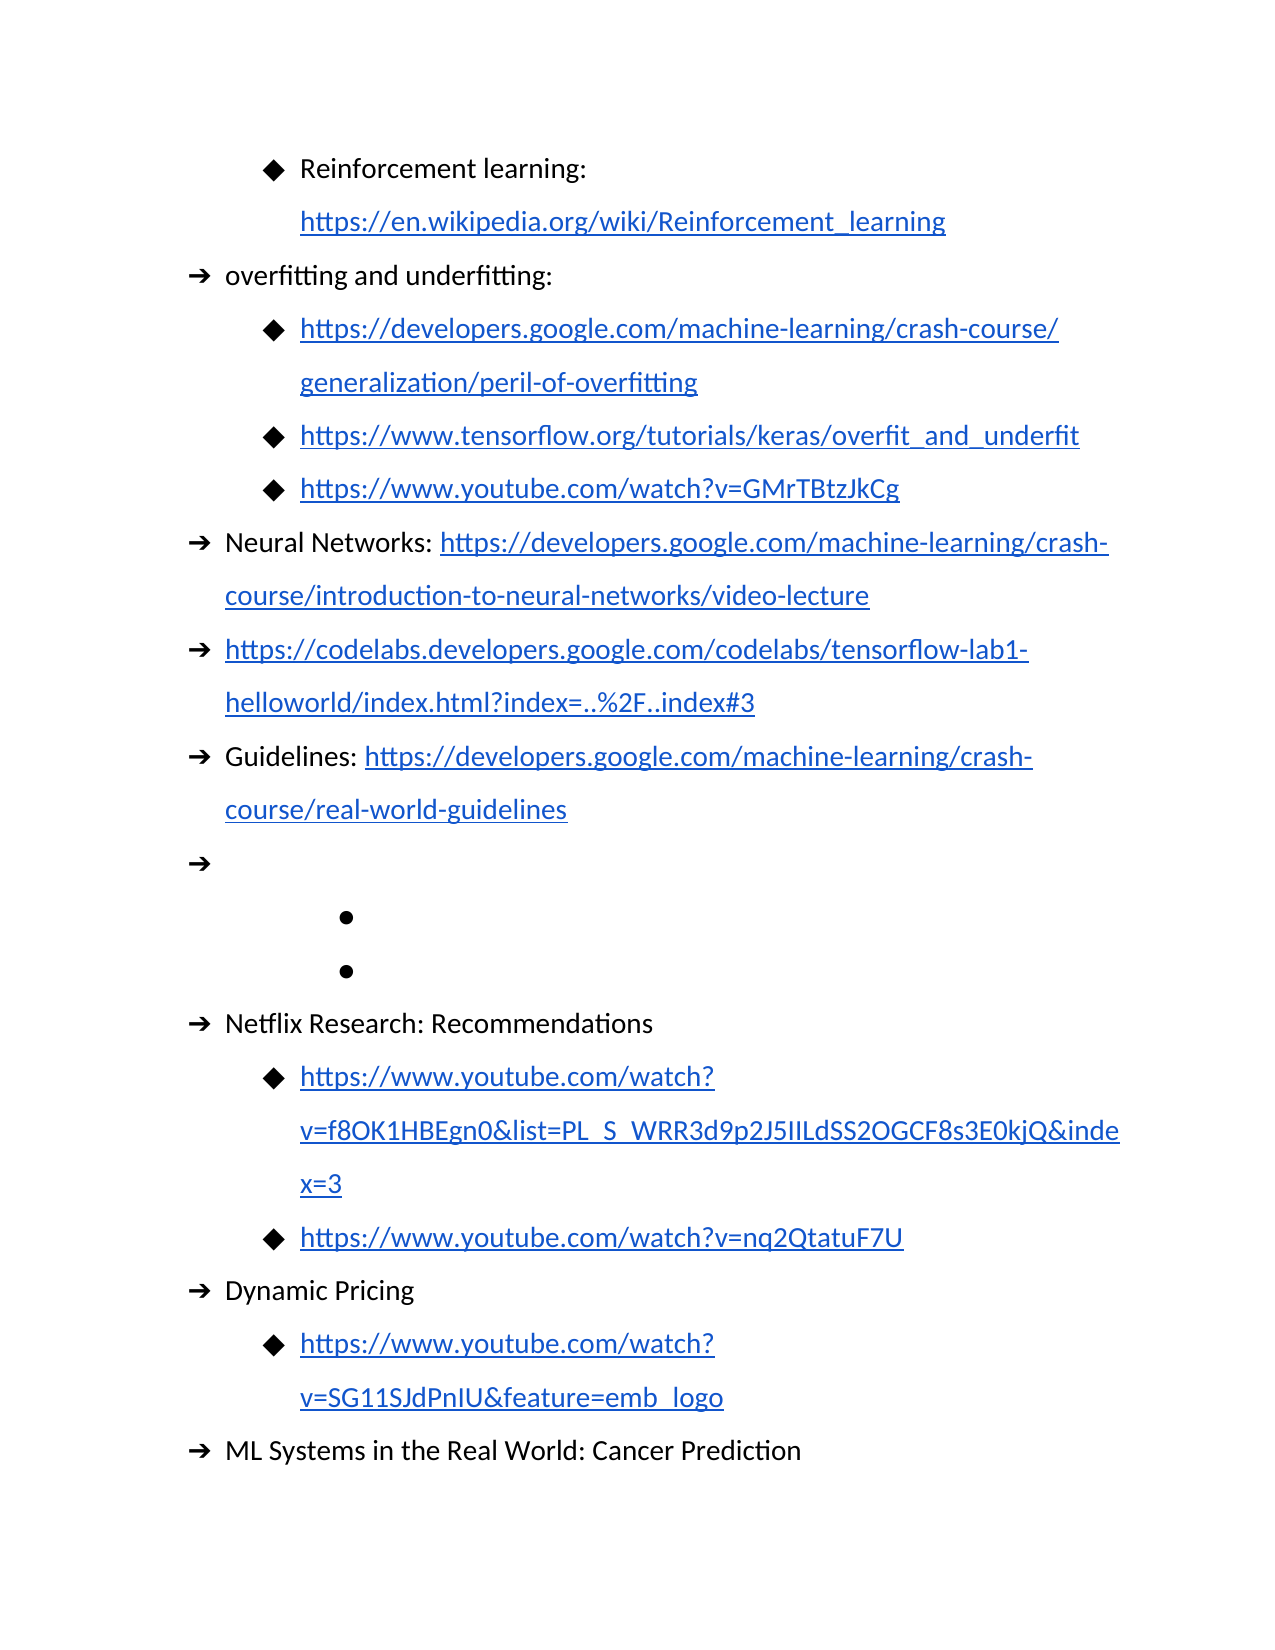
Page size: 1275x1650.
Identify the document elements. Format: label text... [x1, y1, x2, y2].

list https://www.tensorflow.org/tutorials/keras/overfit_and_underfit [262, 417, 1125, 453]
list https://codelabs.developers.google.com/codelabs/tensorflow-lab1-helloworld/index.html?index=..%2F..index#3 [187, 631, 1125, 720]
list overfitting and underfitting: [187, 257, 1125, 292]
list Reinforcement learning: https://en.wikipedia.org/wiki/Reinforcement_learning [262, 150, 1125, 239]
list ML Systems in the Real World: Cancer Prediction [187, 1432, 1125, 1468]
list https://www.youtube.com/watch?v=nq2QtatuF7U [262, 1219, 1125, 1254]
list Dynamic Pricing [187, 1272, 1125, 1308]
list https://www.youtube.com/watch?v=GMrTBtzJkCg [262, 471, 1125, 506]
list Neural Networks: https://developers.google.com/machine-learning/crash-course/introduction-to-neural-networks/video-lecture [187, 524, 1125, 613]
list Netflix Research: Recommendations [187, 1005, 1125, 1041]
list Guidelines: https://developers.google.com/machine-learning/crash-course/real-world-guidelines [187, 738, 1125, 827]
list https://www.youtube.com/watch?v=SG11SJdPnIU&feature=emb_logo [262, 1326, 1125, 1415]
list https://developers.google.com/machine-learning/crash-course/generalization/peril-of-overfitting [262, 310, 1125, 399]
list https://www.youtube.com/watch?v=f8OK1HBEgn0&list=PL_S_WRR3d9p2J5IILdSS2OGCF8s3E0kjQ&index=3 [262, 1058, 1125, 1201]
